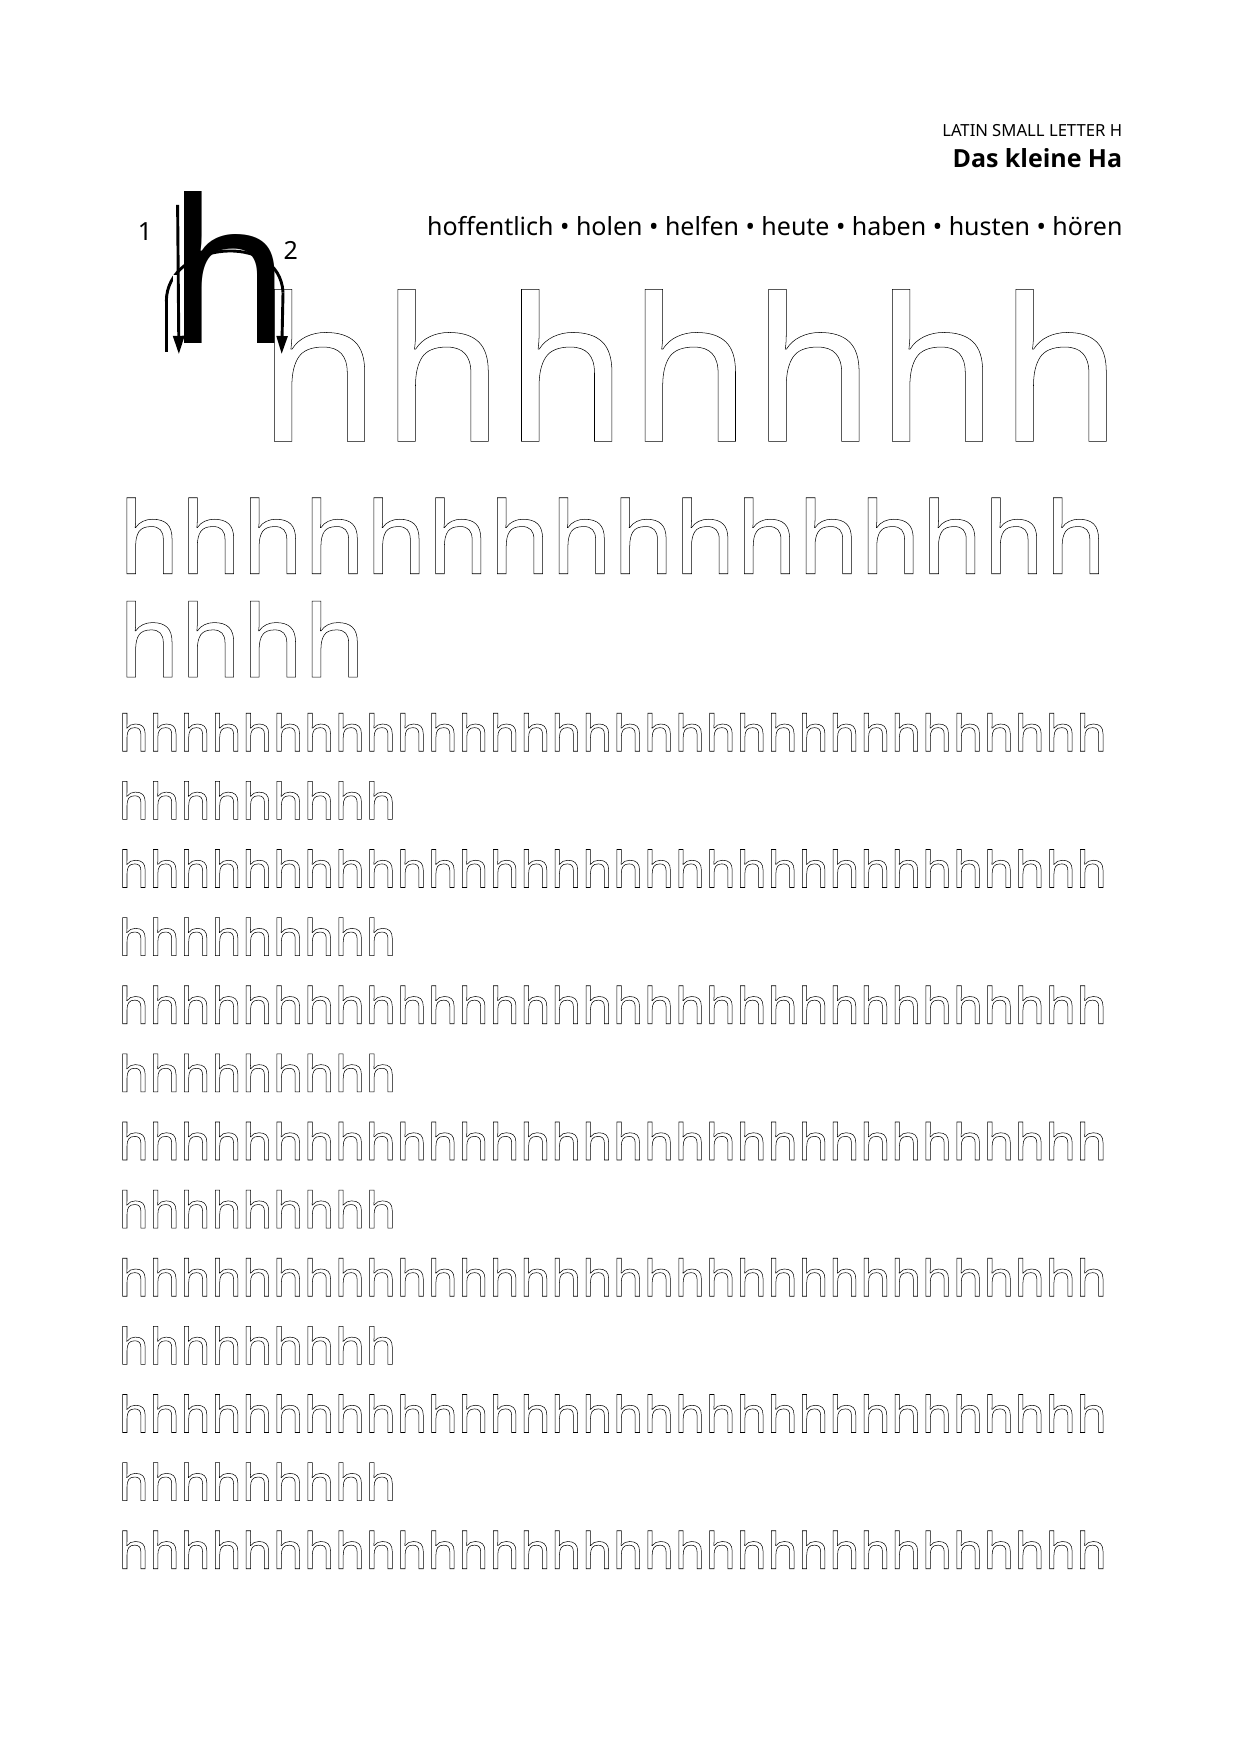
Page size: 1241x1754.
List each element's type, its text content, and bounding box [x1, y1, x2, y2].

text Das kleine Ha [118, 141, 1122, 175]
text hhhhhhh [118, 243, 1122, 491]
text hhhhhhhhhhhhhhhhhhhh [118, 491, 1122, 698]
text hoffentlich • holen • helfen • heute • haben • husten • hören [118, 209, 176, 243]
text LATIN SMALL LETTER H [118, 118, 1122, 141]
text hhhhhhhhhhhhhhhhhhhhhhhhhhhhhhhhhhhhhhhhh [118, 698, 1122, 834]
text hoffentlich • holen • helfen • heute • haben • husten • hören [201, 209, 1122, 243]
text hhhhhhhhhhhhhhhhhhhhhhhhhhhhhhhhhhhhhhhhh [118, 970, 1122, 1106]
text hhhhhhhhhhhhhhhhhhhhhhhhhhhhhhhh [118, 1515, 1122, 1583]
text hhhhhhhhhhhhhhhhhhhhhhhhhhhhhhhhhhhhhhhhh [118, 1106, 1122, 1243]
text hhhhhhhhhhhhhhhhhhhhhhhhhhhhhhhhhhhhhhhhh [118, 1379, 1122, 1515]
text hhhhhhhhhhhhhhhhhhhhhhhhhhhhhhhhhhhhhhhhh [118, 834, 1122, 970]
text hhhhhhhhhhhhhhhhhhhhhhhhhhhhhhhhhhhhhhhhh [118, 1243, 1122, 1379]
